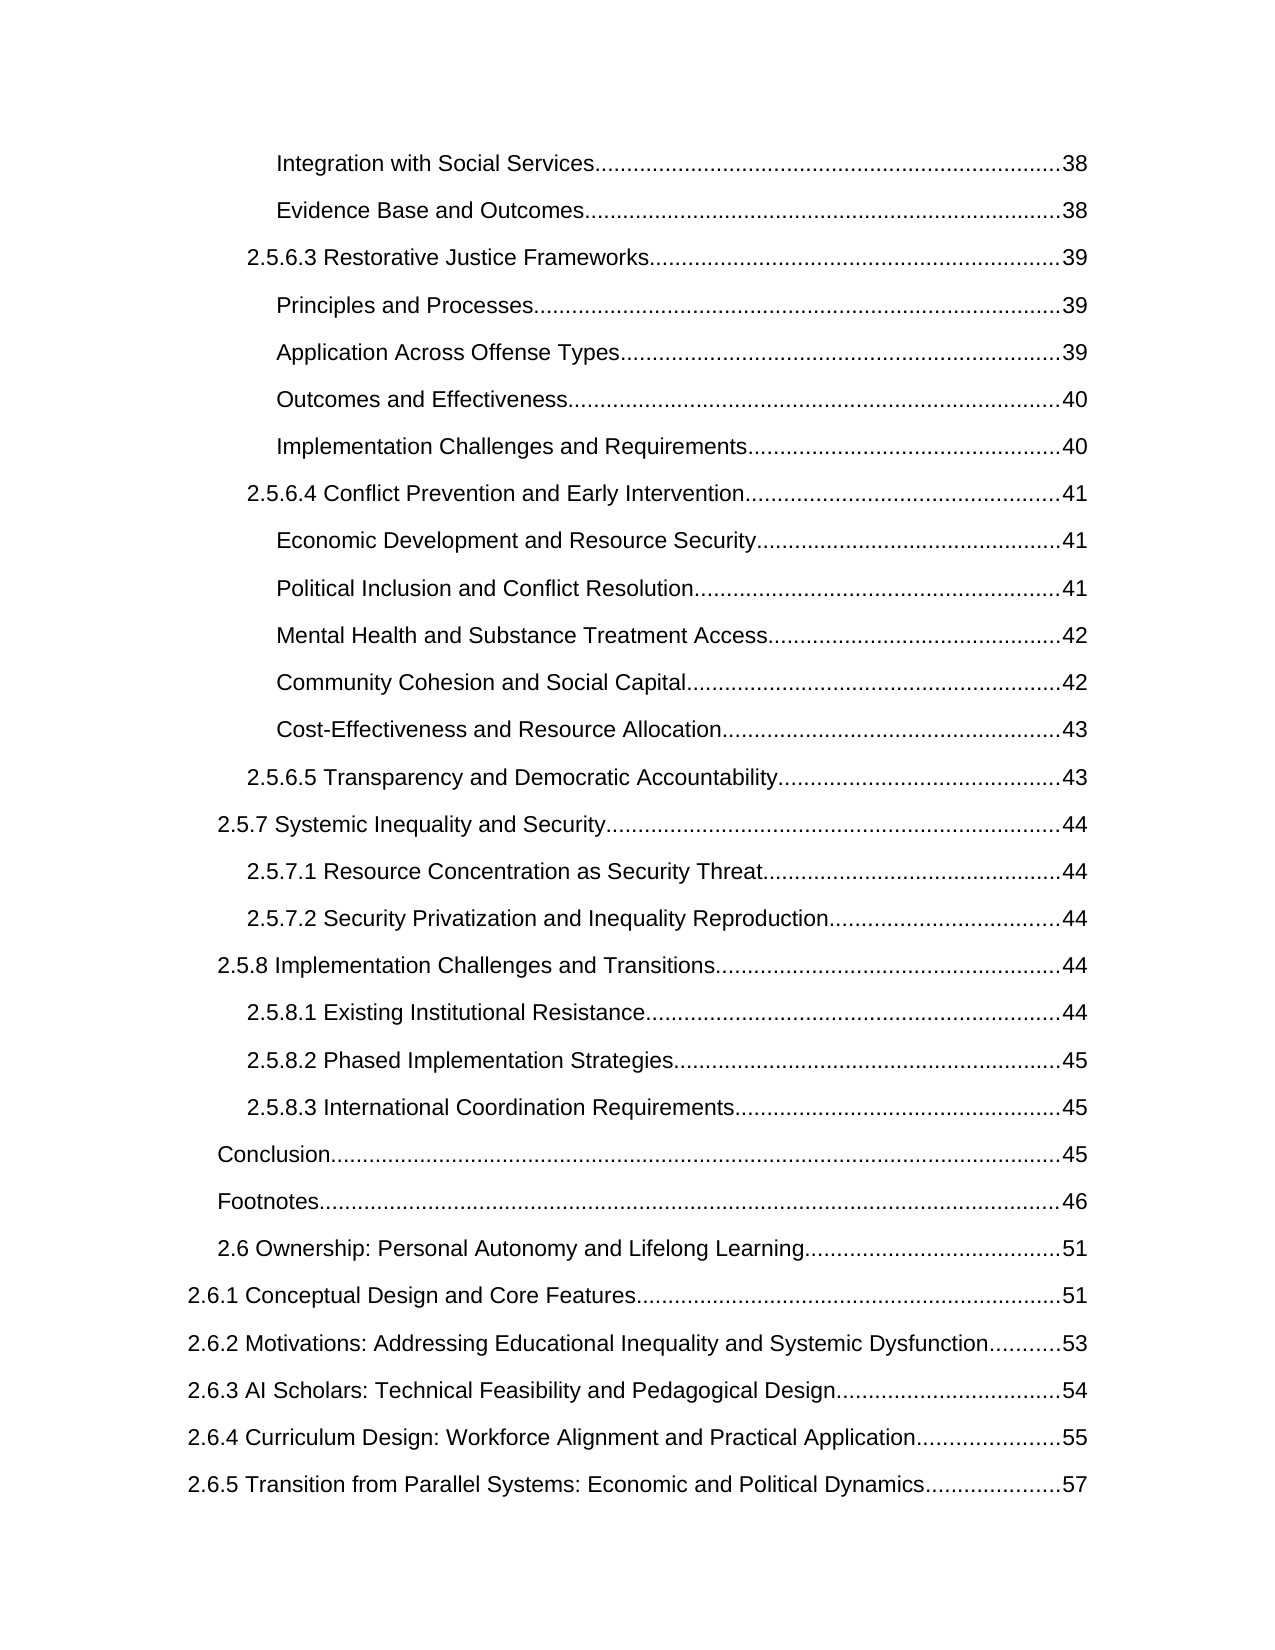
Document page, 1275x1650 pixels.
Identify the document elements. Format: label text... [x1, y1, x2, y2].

text 2.5.8.2 Phased Implementation Strategies 45 [247, 1047, 1087, 1073]
text Mental Health and Substance Treatment Access 42 [276, 622, 1087, 648]
text Outcomes and Effectiveness 40 [276, 386, 1087, 412]
text Application Across Offense Types 39 [276, 339, 1087, 365]
text 2.5.7 Systemic Inequality and Security 44 [217, 811, 1087, 837]
text 2.5.6.5 Transparency and Democratic Accountability 43 [247, 763, 1087, 790]
text Economic Development and Resource Security 41 [276, 527, 1087, 554]
text Principles and Processes 39 [276, 292, 1087, 318]
text Cost-Effectiveness and Resource Allocation 43 [276, 716, 1087, 743]
text Implementation Challenges and Requirements 40 [276, 433, 1087, 459]
text 2.5.6.3 Restorative Justice Frameworks 39 [247, 244, 1087, 271]
text 2.5.8 Implementation Challenges and Transitions 44 [217, 952, 1087, 978]
text 2.5.6.4 Conflict Prevention and Early Intervention 41 [247, 480, 1087, 507]
text 2.5.7.1 Resource Concentration as Security Threat 44 [247, 858, 1087, 884]
text Evidence Base and Outcomes 38 [276, 197, 1087, 223]
text 2.6.1 Conceptual Design and Core Features 51 [187, 1282, 1087, 1309]
text Footnotes 46 [217, 1188, 1087, 1214]
text Conclusion 45 [217, 1141, 1087, 1167]
text Political Inclusion and Conflict Resolution 41 [276, 575, 1087, 601]
text Integration with Social Services 38 [276, 150, 1087, 176]
text 2.6.4 Curriculum Design: Workforce Alignment and Practical Application 55 [187, 1424, 1087, 1450]
text 2.6 Ownership: Personal Autonomy and Lifelong Learning 51 [217, 1235, 1087, 1262]
text 2.5.7.2 Security Privatization and Inequality Reproduction 44 [247, 905, 1087, 931]
text 2.6.2 Motivations: Addressing Educational Inequality and Systemic Dysfunction 53 [187, 1330, 1087, 1356]
text 2.5.8.1 Existing Institutional Resistance 44 [247, 999, 1087, 1026]
text 2.5.8.3 International Coordination Requirements 45 [247, 1094, 1087, 1120]
text 2.6.3 AI Scholars: Technical Feasibility and Pedagogical Design 54 [187, 1377, 1087, 1403]
text Community Cohesion and Social Capital 42 [276, 669, 1087, 695]
text 2.6.5 Transition from Parallel Systems: Economic and Political Dynamics 57 [187, 1471, 1087, 1498]
